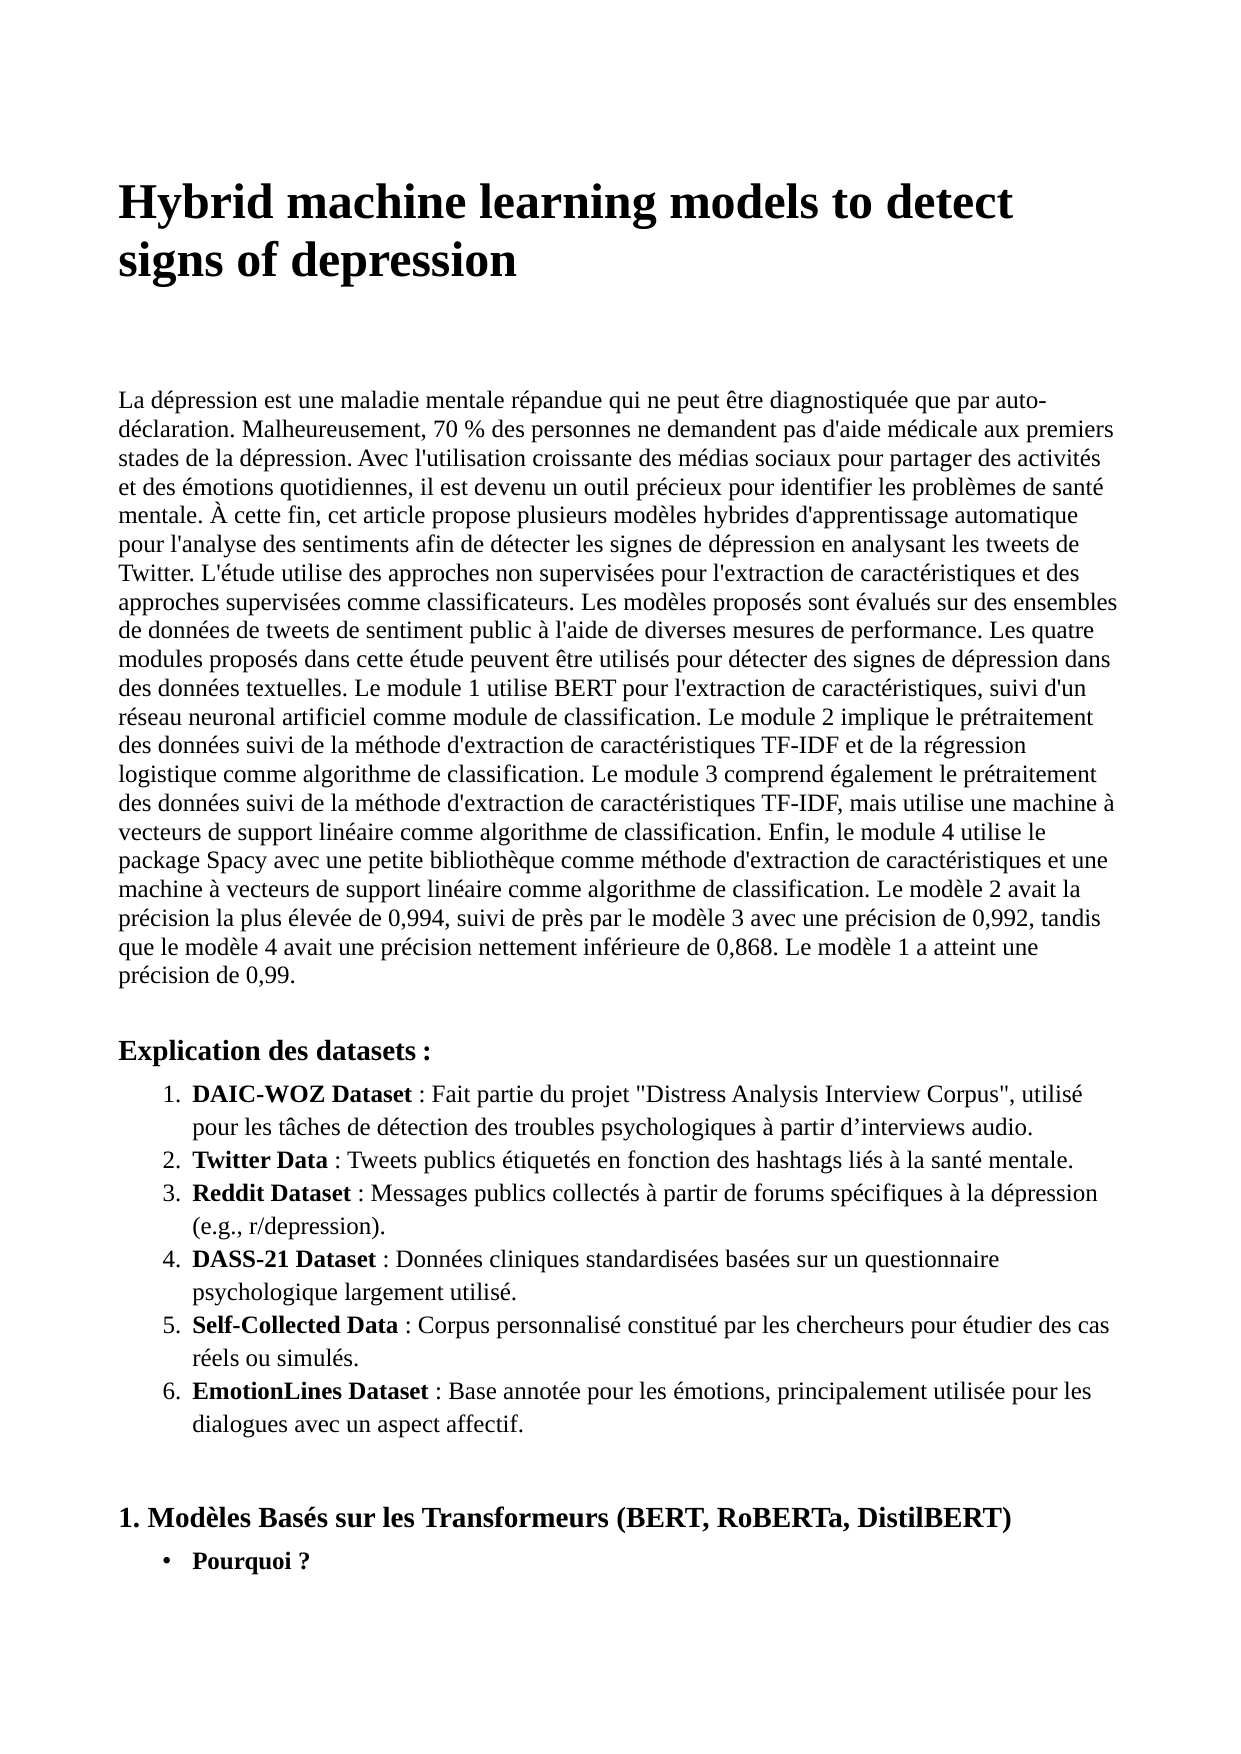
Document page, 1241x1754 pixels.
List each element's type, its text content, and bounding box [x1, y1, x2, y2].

subtitle Explication des datasets : [118, 1033, 1122, 1066]
list EmotionLines Dataset : Base annotée pour les émotions, principalement utilisée pour les dialogues avec un aspect affectif. [162, 1376, 1122, 1438]
subtitle Hybrid machine learning models to detect signs of depression [118, 172, 1122, 287]
list Pourquoi ? [162, 1546, 1122, 1575]
list Twitter Data : Tweets publics étiquetés en fonction des hashtags liés à la santé mentale. [162, 1145, 1122, 1173]
subtitle 1. Modèles Basés sur les Transformeurs (BERT, RoBERTa, DistilBERT) [118, 1500, 1122, 1533]
list DAIC-WOZ Dataset : Fait partie du projet "Distress Analysis Interview Corpus", utilisé pour les tâches de détection des troubles psychologiques à partir d’interviews audio. [162, 1079, 1122, 1141]
list Reddit Dataset : Messages publics collectés à partir de forums spécifiques à la dépression (e.g., r/depression). [162, 1178, 1122, 1239]
list DASS-21 Dataset : Données cliniques standardisées basées sur un questionnaire psychologique largement utilisé. [162, 1244, 1122, 1306]
list Self-Collected Data : Corpus personnalisé constitué par les chercheurs pour étudier des cas réels ou simulés. [162, 1310, 1122, 1372]
text La dépression est une maladie mentale répandue qui ne peut être diagnostiquée que par auto-déclaration. Malheureusement, 70 % des personnes ne demandent pas d'aide médicale aux premiers stades de la dépression. Avec l'utilisation croissante des médias sociaux pour partager des activités et des émotions quotidiennes, il est devenu un outil précieux pour identifier les problèmes de santé mentale. À cette fin, cet article propose plusieurs modèles hybrides d'apprentissage automatique pour l'analyse des sentiments afin de détecter les signes de dépression en analysant les tweets de Twitter. L'étude utilise des approches non supervisées pour l'extraction de caractéristiques et des approches supervisées comme classificateurs. Les modèles proposés sont évalués sur des ensembles de données de tweets de sentiment public à l'aide de diverses mesures de performance. Les quatre modules proposés dans cette étude peuvent être utilisés pour détecter des signes de dépression dans des données textuelles. Le module 1 utilise BERT pour l'extraction de caractéristiques, suivi d'un réseau neuronal artificiel comme module de classification. Le module 2 implique le prétraitement des données suivi de la méthode d'extraction de caractéristiques TF-IDF et de la régression logistique comme algorithme de classification. Le module 3 comprend également le prétraitement des données suivi de la méthode d'extraction de caractéristiques TF-IDF, mais utilise une machine à vecteurs de support linéaire comme algorithme de classification. Enfin, le module 4 utilise le package Spacy avec une petite bibliothèque comme méthode d'extraction de caractéristiques et une machine à vecteurs de support linéaire comme algorithme de classification. Le modèle 2 avait la précision la plus élevée de 0,994, suivi de près par le modèle 3 avec une précision de 0,992, tandis que le modèle 4 avait une précision nettement inférieure de 0,868. Le modèle 1 a atteint une précision de 0,99. [118, 386, 1122, 989]
